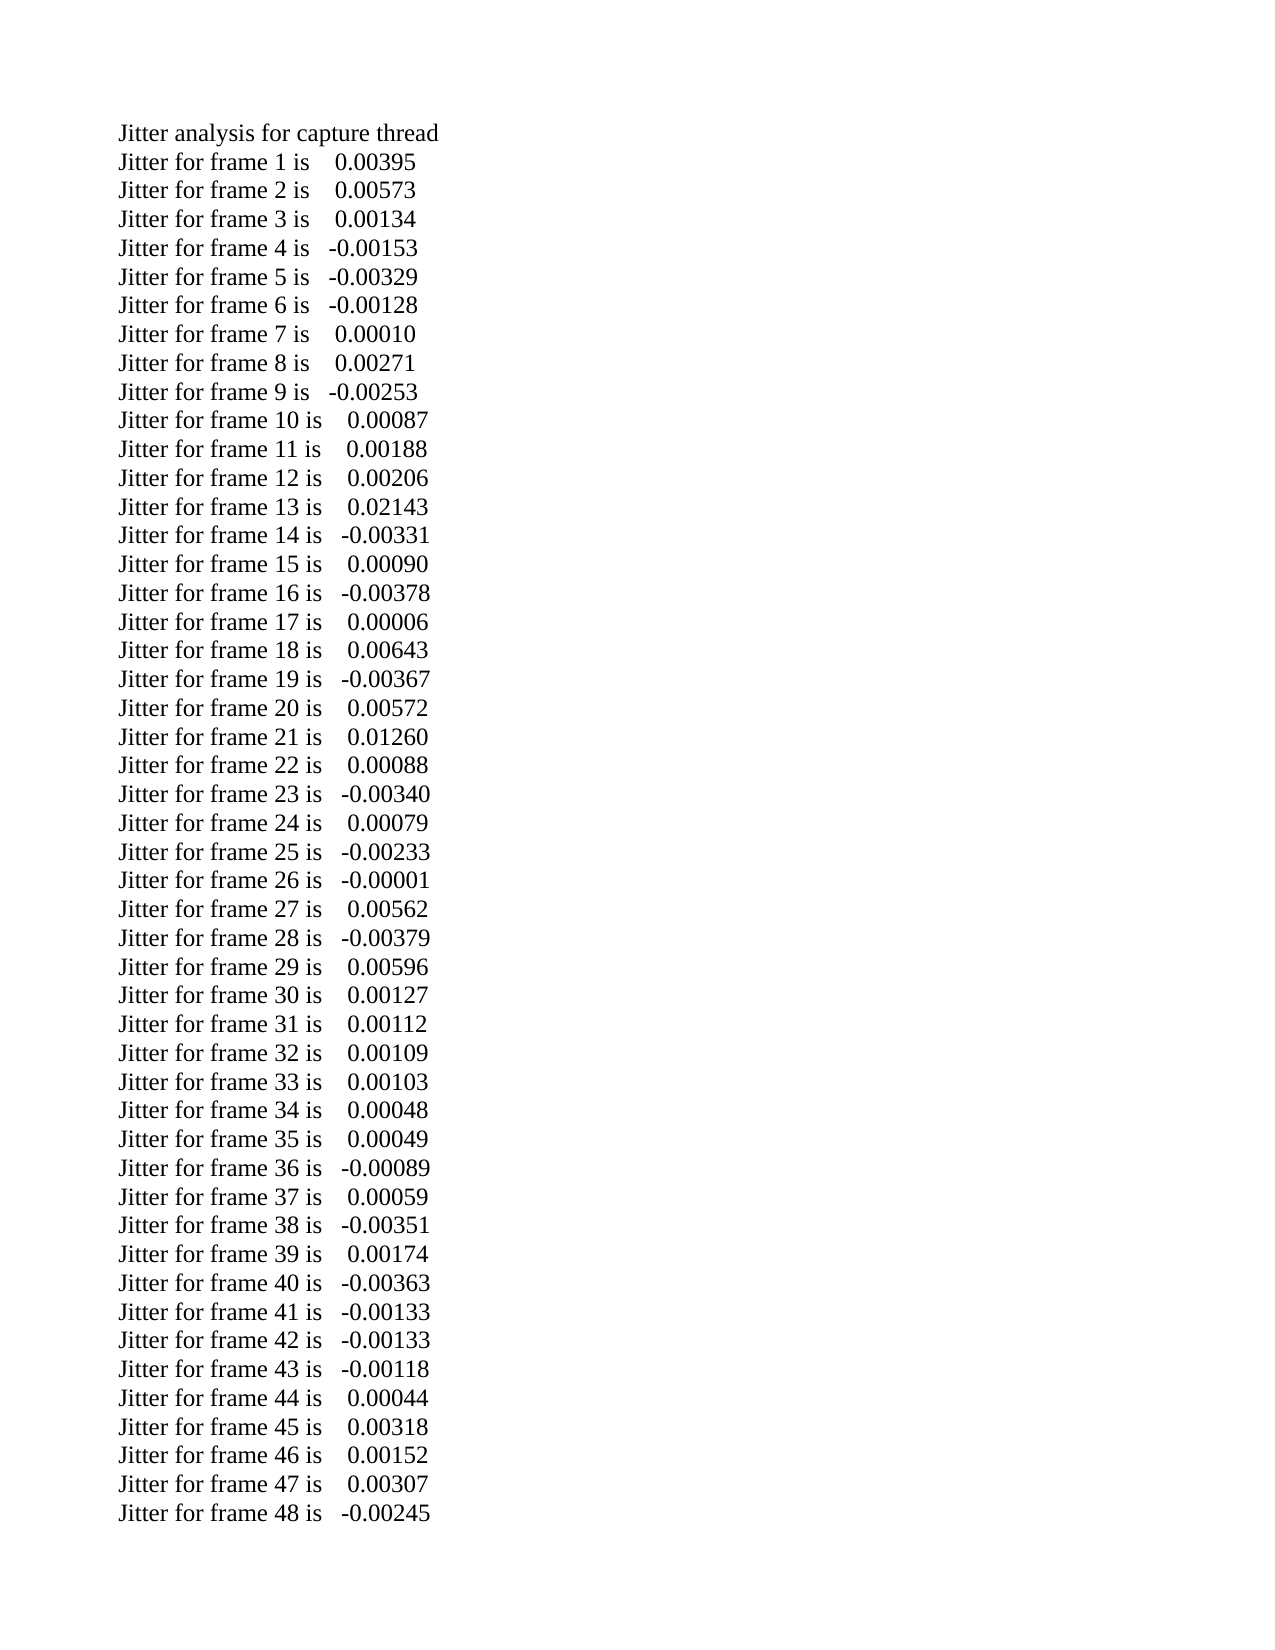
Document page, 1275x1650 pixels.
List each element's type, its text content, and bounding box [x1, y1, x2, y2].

text Jitter for frame 27 is 0.00562 [118, 894, 1157, 923]
text Jitter for frame 8 is 0.00271 [118, 348, 1157, 377]
text Jitter analysis for capture thread [118, 118, 1157, 147]
text Jitter for frame 42 is -0.00133 [118, 1326, 1157, 1354]
text Jitter for frame 12 is 0.00206 [118, 463, 1157, 492]
text Jitter for frame 17 is 0.00006 [118, 607, 1157, 636]
text Jitter for frame 48 is -0.00245 [118, 1498, 1157, 1527]
text Jitter for frame 43 is -0.00118 [118, 1354, 1157, 1383]
text Jitter for frame 4 is -0.00153 [118, 233, 1157, 262]
text Jitter for frame 19 is -0.00367 [118, 664, 1157, 693]
text Jitter for frame 44 is 0.00044 [118, 1383, 1157, 1412]
text Jitter for frame 1 is 0.00395 [118, 147, 1157, 176]
text Jitter for frame 23 is -0.00340 [118, 779, 1157, 808]
text Jitter for frame 11 is 0.00188 [118, 434, 1157, 463]
text Jitter for frame 45 is 0.00318 [118, 1412, 1157, 1441]
text Jitter for frame 38 is -0.00351 [118, 1211, 1157, 1239]
text Jitter for frame 25 is -0.00233 [118, 837, 1157, 866]
text Jitter for frame 37 is 0.00059 [118, 1182, 1157, 1211]
text Jitter for frame 16 is -0.00378 [118, 578, 1157, 607]
text Jitter for frame 3 is 0.00134 [118, 204, 1157, 233]
text Jitter for frame 5 is -0.00329 [118, 262, 1157, 291]
text Jitter for frame 29 is 0.00596 [118, 952, 1157, 981]
text Jitter for frame 6 is -0.00128 [118, 291, 1157, 319]
text Jitter for frame 24 is 0.00079 [118, 808, 1157, 837]
text Jitter for frame 10 is 0.00087 [118, 406, 1157, 434]
text Jitter for frame 31 is 0.00112 [118, 1009, 1157, 1038]
text Jitter for frame 36 is -0.00089 [118, 1153, 1157, 1182]
text Jitter for frame 47 is 0.00307 [118, 1469, 1157, 1498]
text Jitter for frame 39 is 0.00174 [118, 1239, 1157, 1268]
text Jitter for frame 7 is 0.00010 [118, 319, 1157, 348]
text Jitter for frame 40 is -0.00363 [118, 1268, 1157, 1297]
text Jitter for frame 35 is 0.00049 [118, 1124, 1157, 1153]
text Jitter for frame 32 is 0.00109 [118, 1038, 1157, 1067]
text Jitter for frame 28 is -0.00379 [118, 923, 1157, 952]
text Jitter for frame 41 is -0.00133 [118, 1297, 1157, 1326]
text Jitter for frame 22 is 0.00088 [118, 751, 1157, 779]
text Jitter for frame 26 is -0.00001 [118, 866, 1157, 894]
text Jitter for frame 14 is -0.00331 [118, 521, 1157, 549]
text Jitter for frame 21 is 0.01260 [118, 722, 1157, 751]
text Jitter for frame 18 is 0.00643 [118, 636, 1157, 664]
text Jitter for frame 46 is 0.00152 [118, 1441, 1157, 1469]
text Jitter for frame 2 is 0.00573 [118, 176, 1157, 204]
text Jitter for frame 33 is 0.00103 [118, 1067, 1157, 1096]
text Jitter for frame 13 is 0.02143 [118, 492, 1157, 521]
text Jitter for frame 20 is 0.00572 [118, 693, 1157, 722]
text Jitter for frame 30 is 0.00127 [118, 981, 1157, 1009]
text Jitter for frame 9 is -0.00253 [118, 377, 1157, 406]
text Jitter for frame 34 is 0.00048 [118, 1096, 1157, 1124]
text Jitter for frame 15 is 0.00090 [118, 549, 1157, 578]
